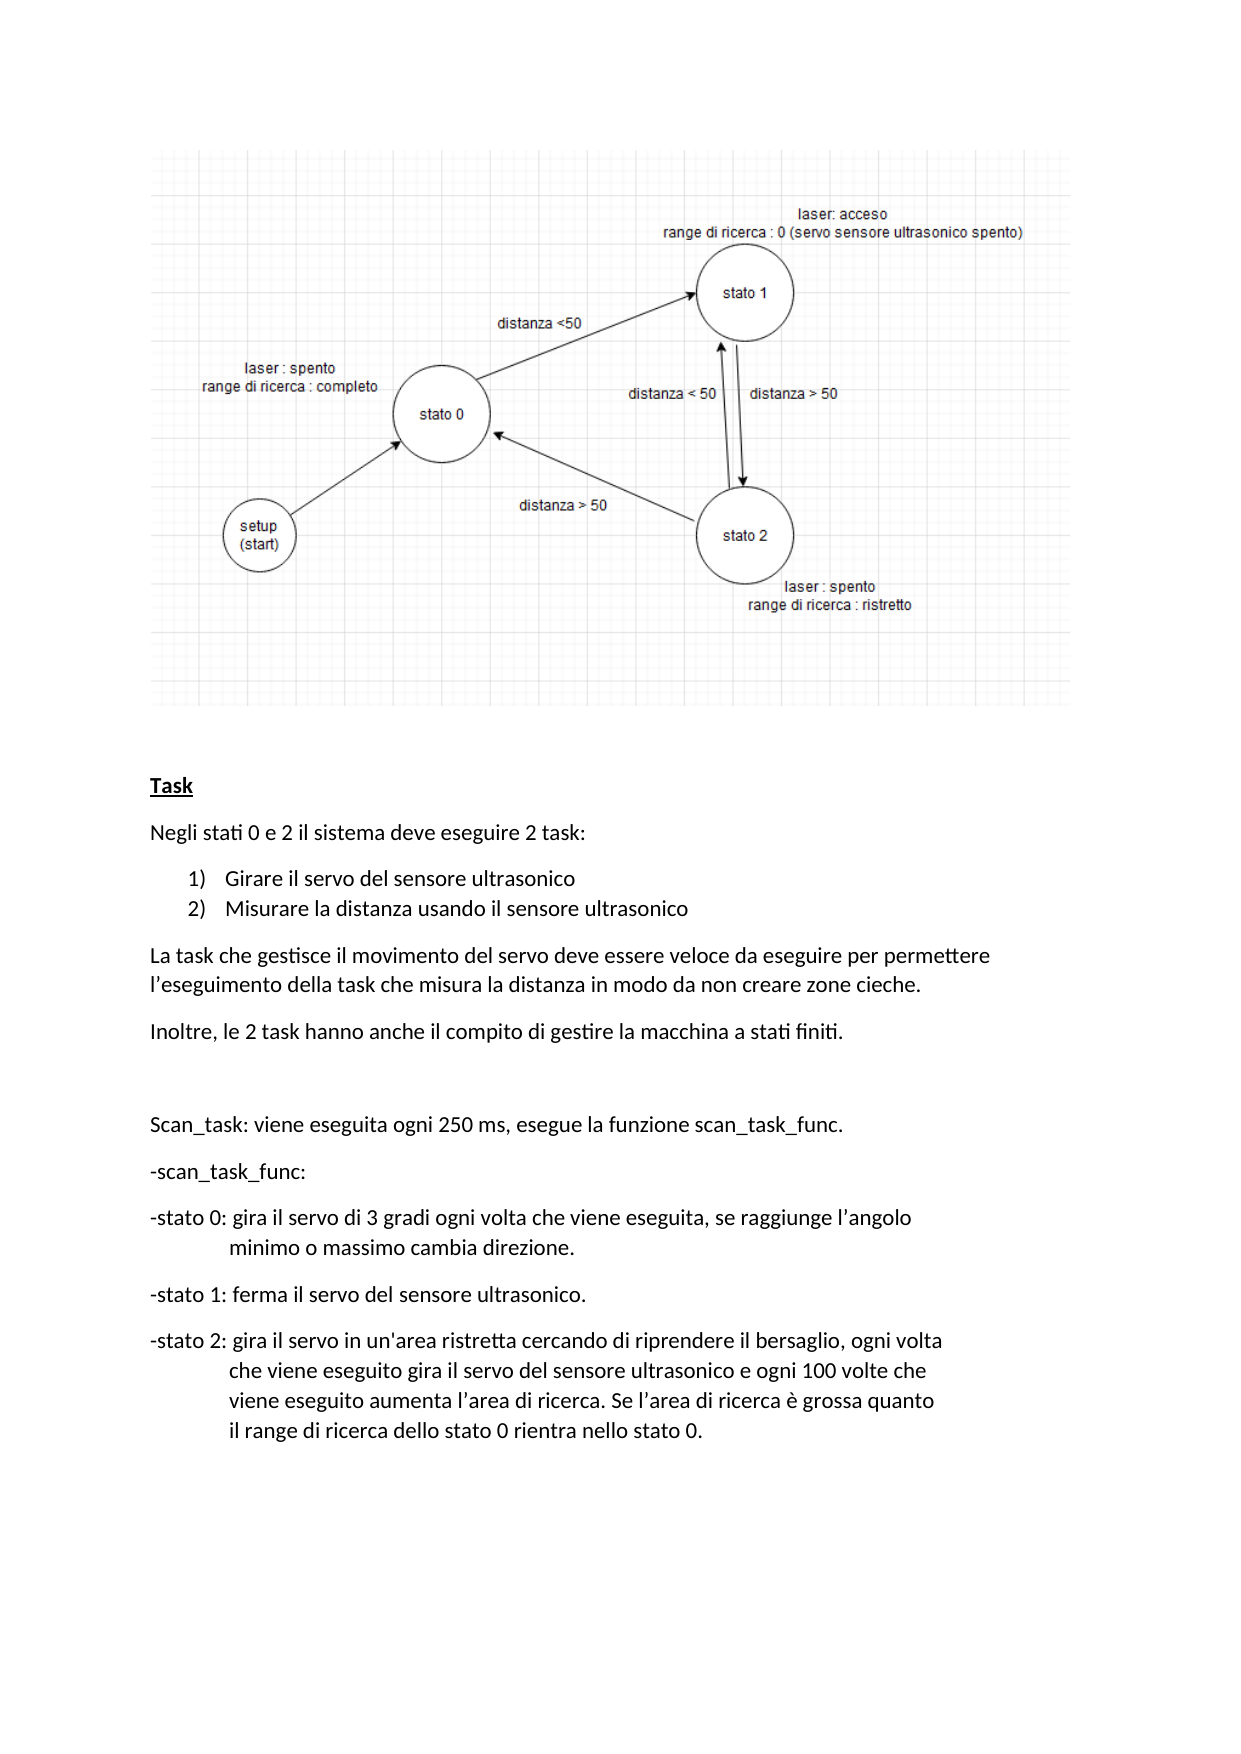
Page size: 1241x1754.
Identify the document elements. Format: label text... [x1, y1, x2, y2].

text -scan_task_func: [150, 1157, 1090, 1185]
text La task che gestisce il movimento del servo deve essere veloce da eseguire per permettere l’eseguimento della task che misura la distanza in modo da non creare zone cieche. [150, 941, 1090, 999]
list Misurare la distanza usando il sensore ultrasonico [187, 894, 1090, 922]
text Task [150, 771, 1090, 799]
text Scan_task: viene eseguita ogni 250 ms, esegue la funzione scan_task_func. [150, 1110, 1090, 1138]
text -stato 2: gira il servo in un'area ristretta cercando di riprendere il bersaglio, ogni volta che viene eseguito gira il servo del sensore ultrasonico e ogni 100 volte che viene eseguito aumenta l’area di ricerca. Se l’area di ricerca è grossa quanto il range di ricerca dello stato 0 rientra nello stato 0. [150, 1326, 1090, 1444]
text -stato 0: gira il servo di 3 gradi ogni volta che viene eseguita, se raggiunge l’angolo minimo o massimo cambia direzione. [150, 1203, 1090, 1261]
text -stato 1: ferma il servo del sensore ultrasonico. [150, 1280, 1090, 1308]
text Inoltre, le 2 task hanno anche il compito di gestire la macchina a stati finiti. [150, 1017, 1090, 1045]
text Negli stati 0 e 2 il sistema deve eseguire 2 task: [150, 818, 1090, 846]
list Girare il servo del sensore ultrasonico [187, 864, 1090, 892]
